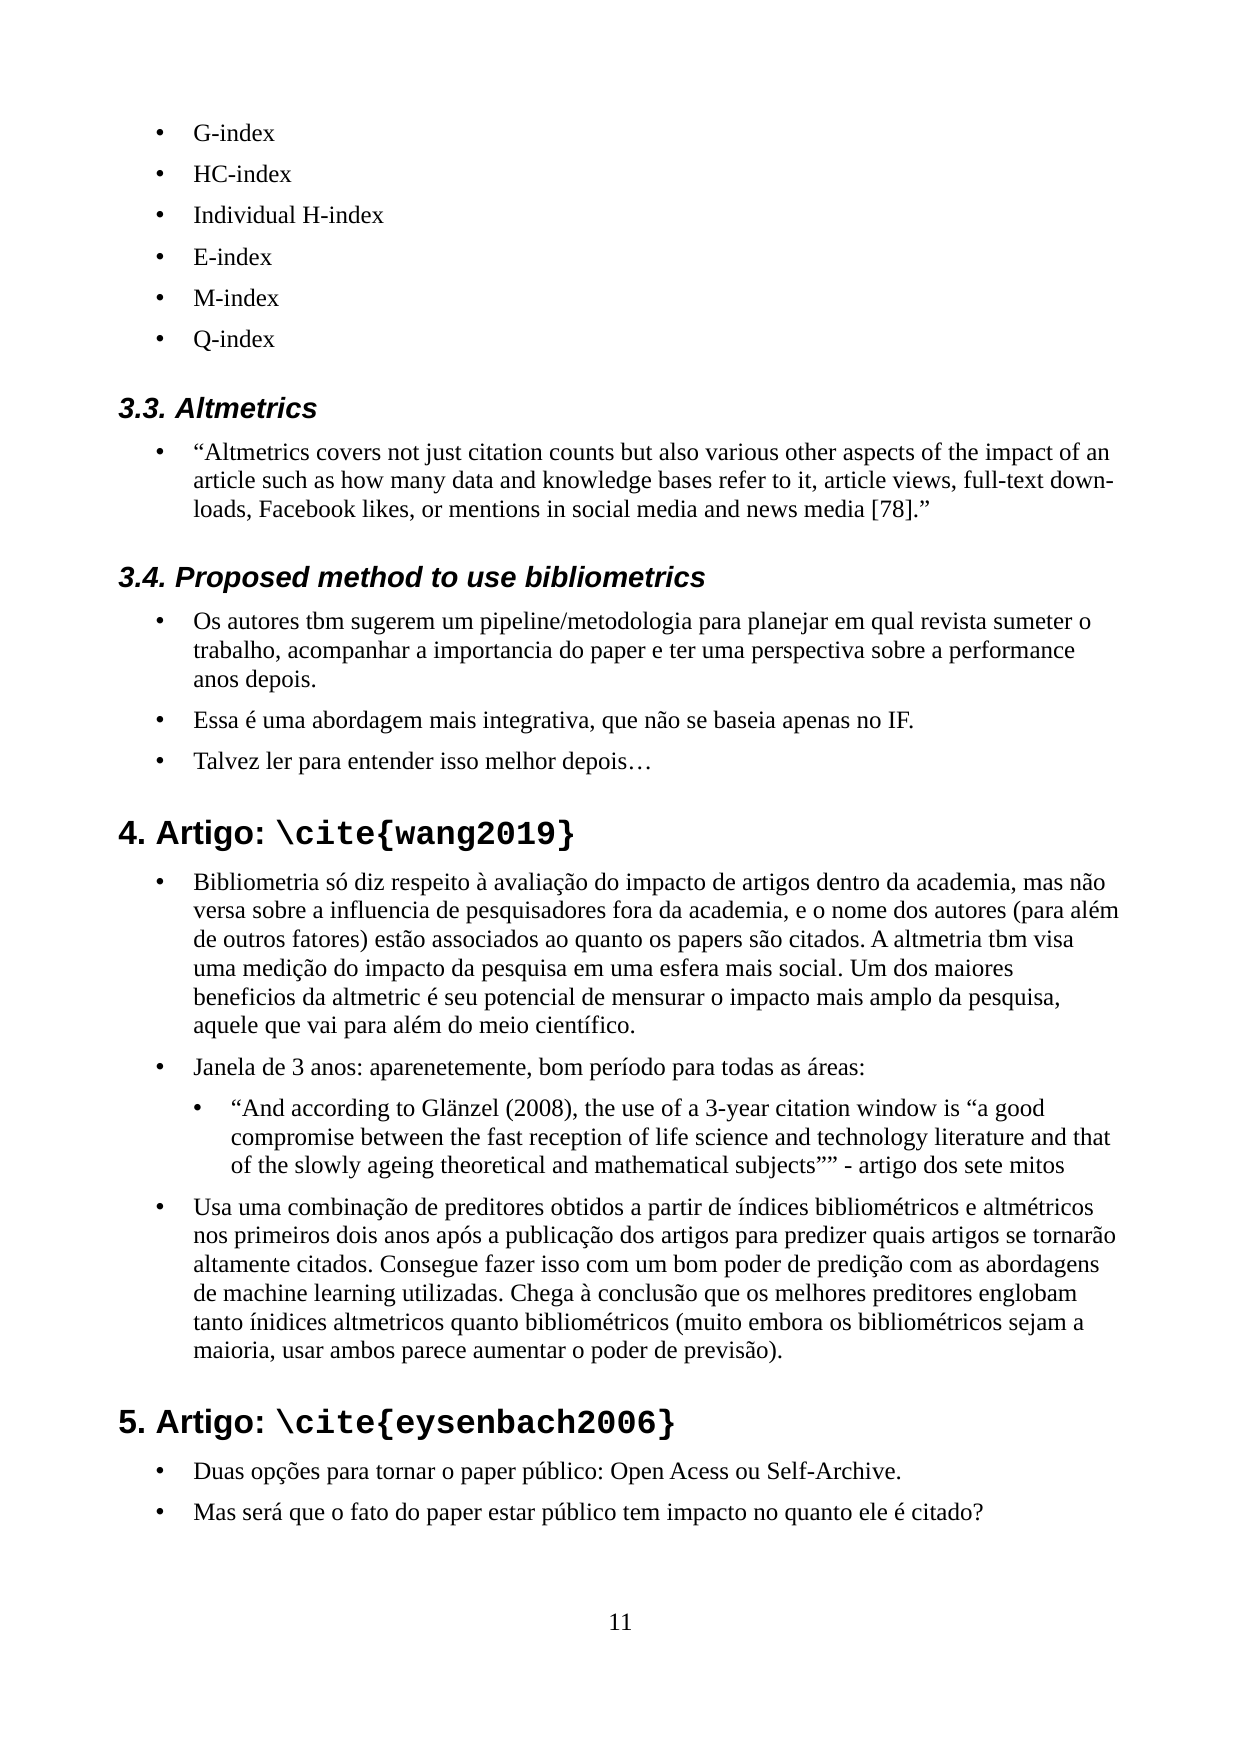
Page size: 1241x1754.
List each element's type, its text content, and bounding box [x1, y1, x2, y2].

list Q-index [156, 324, 1122, 353]
list Essa é uma abordagem mais integrativa, que não se baseia apenas no IF. [156, 705, 1122, 734]
list HC-index [156, 159, 1122, 188]
list Janela de 3 anos: aparenetemente, bom período para todas as áreas: [156, 1052, 1122, 1081]
subtitle Artigo: \cite{wang2019} [118, 813, 1122, 854]
list Os autores tbm sugerem um pipeline/metodologia para planejar em qual revista sumeter o trabalho, acompanhar a importancia do paper e ter uma perspectiva sobre a performance anos depois. [156, 606, 1122, 693]
list Talvez ler para entender isso melhor depois… [156, 746, 1122, 775]
subtitle Proposed method to use bibliometrics [118, 560, 1122, 594]
list E-index [156, 242, 1122, 271]
list M-index [156, 283, 1122, 312]
list “Altmetrics covers not just citation counts but also various other aspects of the impact of an article such as how many data and knowledge bases refer to it, article views, full-text down- loads, Facebook likes, or mentions in social media and news media [78].” [156, 437, 1122, 523]
list Individual H-index [156, 201, 1122, 229]
subtitle Altmetrics [118, 391, 1122, 424]
subtitle Artigo: \cite{eysenbach2006} [118, 1402, 1122, 1443]
list Bibliometria só diz respeito à avaliação do impacto de artigos dentro da academia, mas não versa sobre a influencia de pesquisadores fora da academia, e o nome dos autores (para além de outros fatores) estão associados ao quanto os papers são citados. A altmetria tbm visa uma medição do impacto da pesquisa em uma esfera mais social. Um dos maiores beneficios da altmetric é seu potencial de mensurar o impacto mais amplo da pesquisa, aquele que vai para além do meio científico. [156, 867, 1122, 1039]
list Mas será que o fato do paper estar público tem impacto no quanto ele é citado? [156, 1497, 1122, 1526]
list “And according to Glänzel (2008), the use of a 3-year citation window is “a good compromise between the fast reception of life science and technology literature and that of the slowly ageing theoretical and mathematical subjects”” - artigo dos sete mitos [193, 1093, 1122, 1179]
list Usa uma combinação de preditores obtidos a partir de índices bibliométricos e altmétricos nos primeiros dois anos após a publicação dos artigos para predizer quais artigos se tornarão altamente citados. Consegue fazer isso com um bom poder de predição com as abordagens de machine learning utilizadas. Chega à conclusão que os melhores preditores englobam tanto ínidices altmetricos quanto bibliométricos (muito embora os bibliométricos sejam a maioria, usar ambos parece aumentar o poder de previsão). [156, 1192, 1122, 1364]
list G-index [156, 118, 1122, 147]
list Duas opções para tornar o paper público: Open Acess ou Self-Archive. [156, 1456, 1122, 1485]
